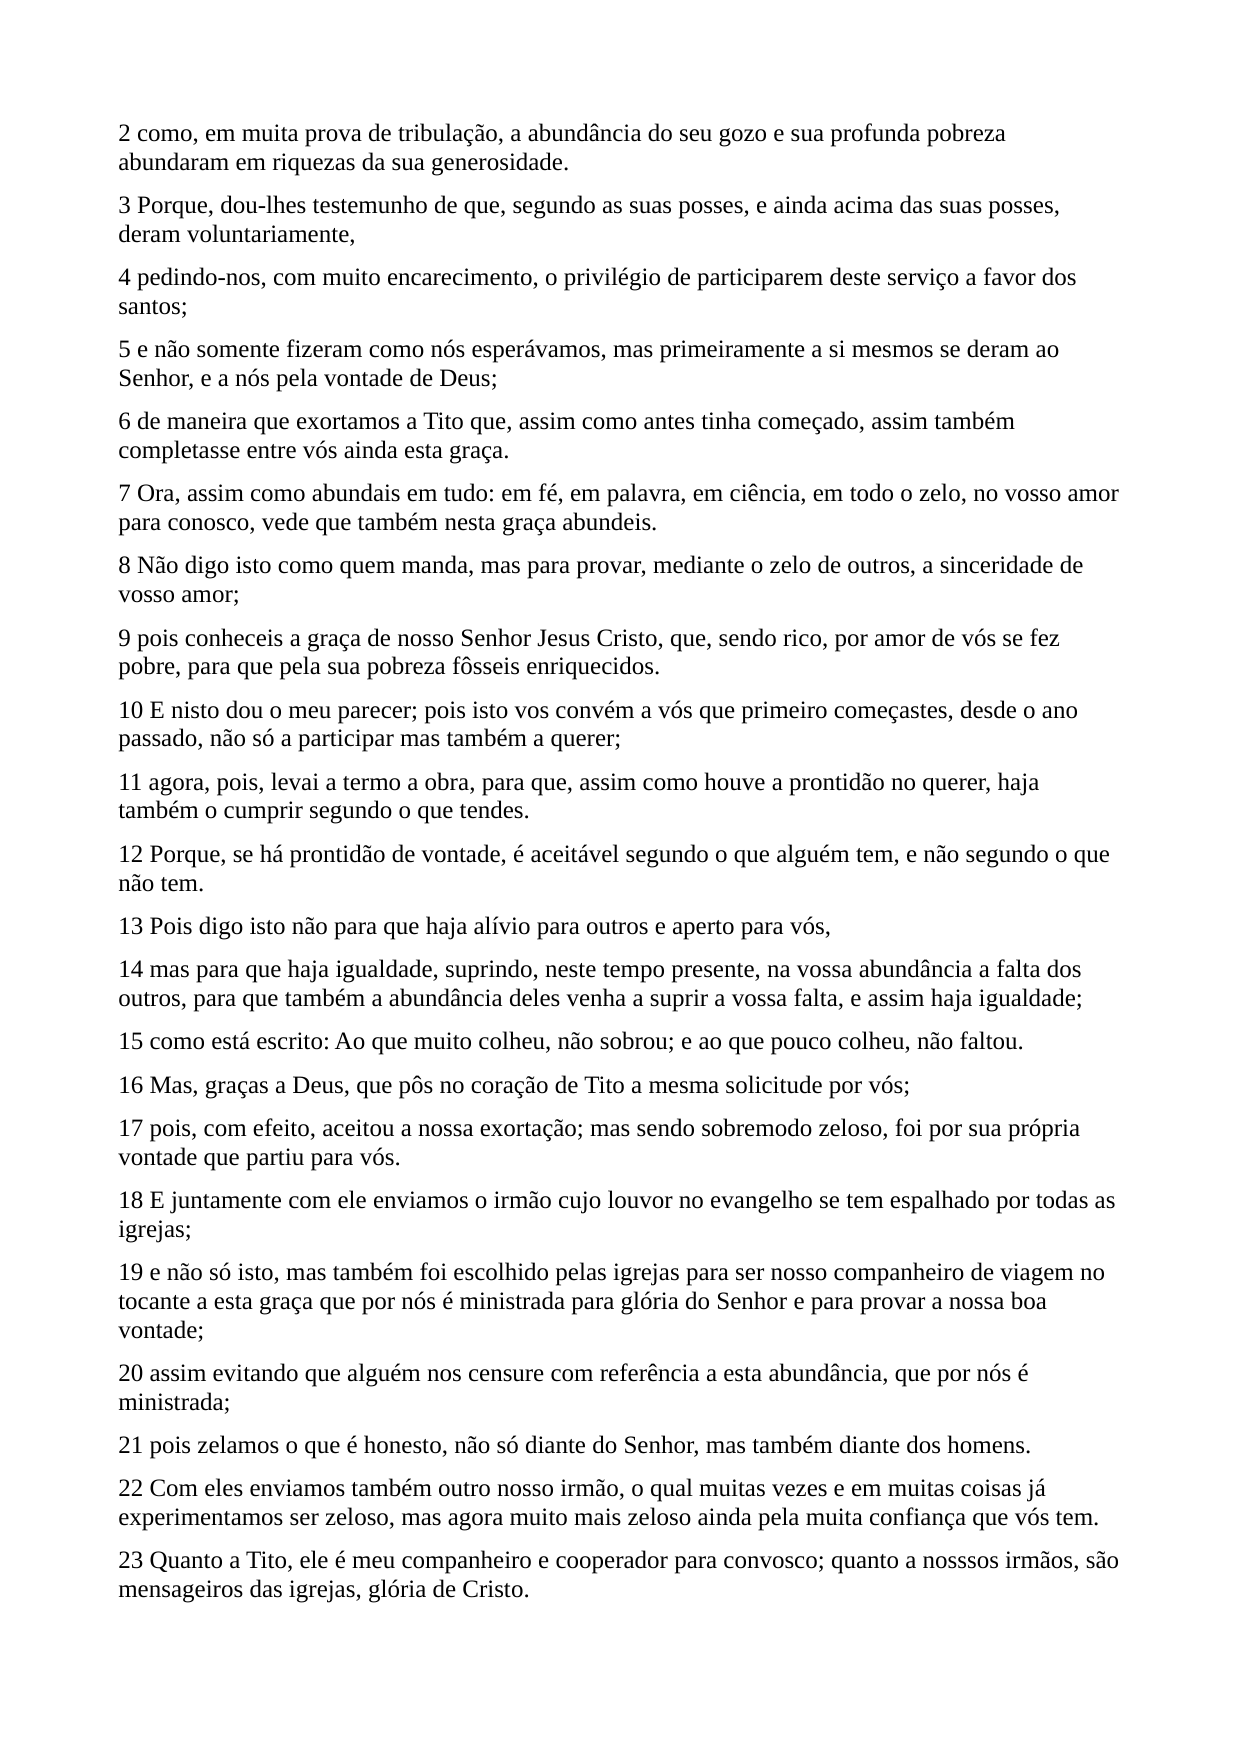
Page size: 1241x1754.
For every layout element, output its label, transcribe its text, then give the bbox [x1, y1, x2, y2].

text 2 como, em muita prova de tribulação, a abundância do seu gozo e sua profunda pobreza abundaram em riquezas da sua generosidade. [118, 118, 1122, 176]
text 6 de maneira que exortamos a Tito que, assim como antes tinha começado, assim também completasse entre vós ainda esta graça. [118, 406, 1122, 464]
text 20 assim evitando que alguém nos censure com referência a esta abundância, que por nós é ministrada; [118, 1358, 1122, 1416]
text 3 Porque, dou-lhes testemunho de que, segundo as suas posses, e ainda acima das suas posses, deram voluntariamente, [118, 190, 1122, 248]
text 14 mas para que haja igualdade, suprindo, neste tempo presente, na vossa abundância a falta dos outros, para que também a abundância deles venha a suprir a vossa falta, e assim haja igualdade; [118, 954, 1122, 1012]
text 5 e não somente fizeram como nós esperávamos, mas primeiramente a si mesmos se deram ao Senhor, e a nós pela vontade de Deus; [118, 334, 1122, 392]
text 12 Porque, se há prontidão de vontade, é aceitável segundo o que alguém tem, e não segundo o que não tem. [118, 839, 1122, 896]
text 18 E juntamente com ele enviamos o irmão cujo louvor no evangelho se tem espalhado por todas as igrejas; [118, 1185, 1122, 1243]
text 23 Quanto a Tito, ele é meu companheiro e cooperador para convosco; quanto a nosssos irmãos, são mensageiros das igrejas, glória de Cristo. [118, 1546, 1122, 1603]
text 7 Ora, assim como abundais em tudo: em fé, em palavra, em ciência, em todo o zelo, no vosso amor para conosco, vede que também nesta graça abundeis. [118, 478, 1122, 536]
text 10 E nisto dou o meu parecer; pois isto vos convém a vós que primeiro começastes, desde o ano passado, não só a participar mas também a querer; [118, 695, 1122, 752]
text 8 Não digo isto como quem manda, mas para provar, mediante o zelo de outros, a sinceridade de vosso amor; [118, 551, 1122, 608]
text 17 pois, com efeito, aceitou a nossa exortação; mas sendo sobremodo zeloso, foi por sua própria vontade que partiu para vós. [118, 1113, 1122, 1171]
text 15 como está escrito: Ao que muito colheu, não sobrou; e ao que pouco colheu, não faltou. [118, 1026, 1122, 1055]
text 9 pois conheceis a graça de nosso Senhor Jesus Cristo, que, sendo rico, por amor de vós se fez pobre, para que pela sua pobreza fôsseis enriquecidos. [118, 623, 1122, 680]
text 21 pois zelamos o que é honesto, não só diante do Senhor, mas também diante dos homens. [118, 1430, 1122, 1459]
text 11 agora, pois, levai a termo a obra, para que, assim como houve a prontidão no querer, haja também o cumprir segundo o que tendes. [118, 767, 1122, 824]
text 16 Mas, graças a Deus, que pôs no coração de Tito a mesma solicitude por vós; [118, 1070, 1122, 1098]
text 22 Com eles enviamos também outro nosso irmão, o qual muitas vezes e em muitas coisas já experimentamos ser zeloso, mas agora muito mais zeloso ainda pela muita confiança que vós tem. [118, 1473, 1122, 1531]
text 19 e não só isto, mas também foi escolhido pelas igrejas para ser nosso companheiro de viagem no tocante a esta graça que por nós é ministrada para glória do Senhor e para provar a nossa boa vontade; [118, 1257, 1122, 1343]
text 4 pedindo-nos, com muito encarecimento, o privilégio de participarem deste serviço a favor dos santos; [118, 262, 1122, 320]
text 13 Pois digo isto não para que haja alívio para outros e aperto para vós, [118, 911, 1122, 940]
